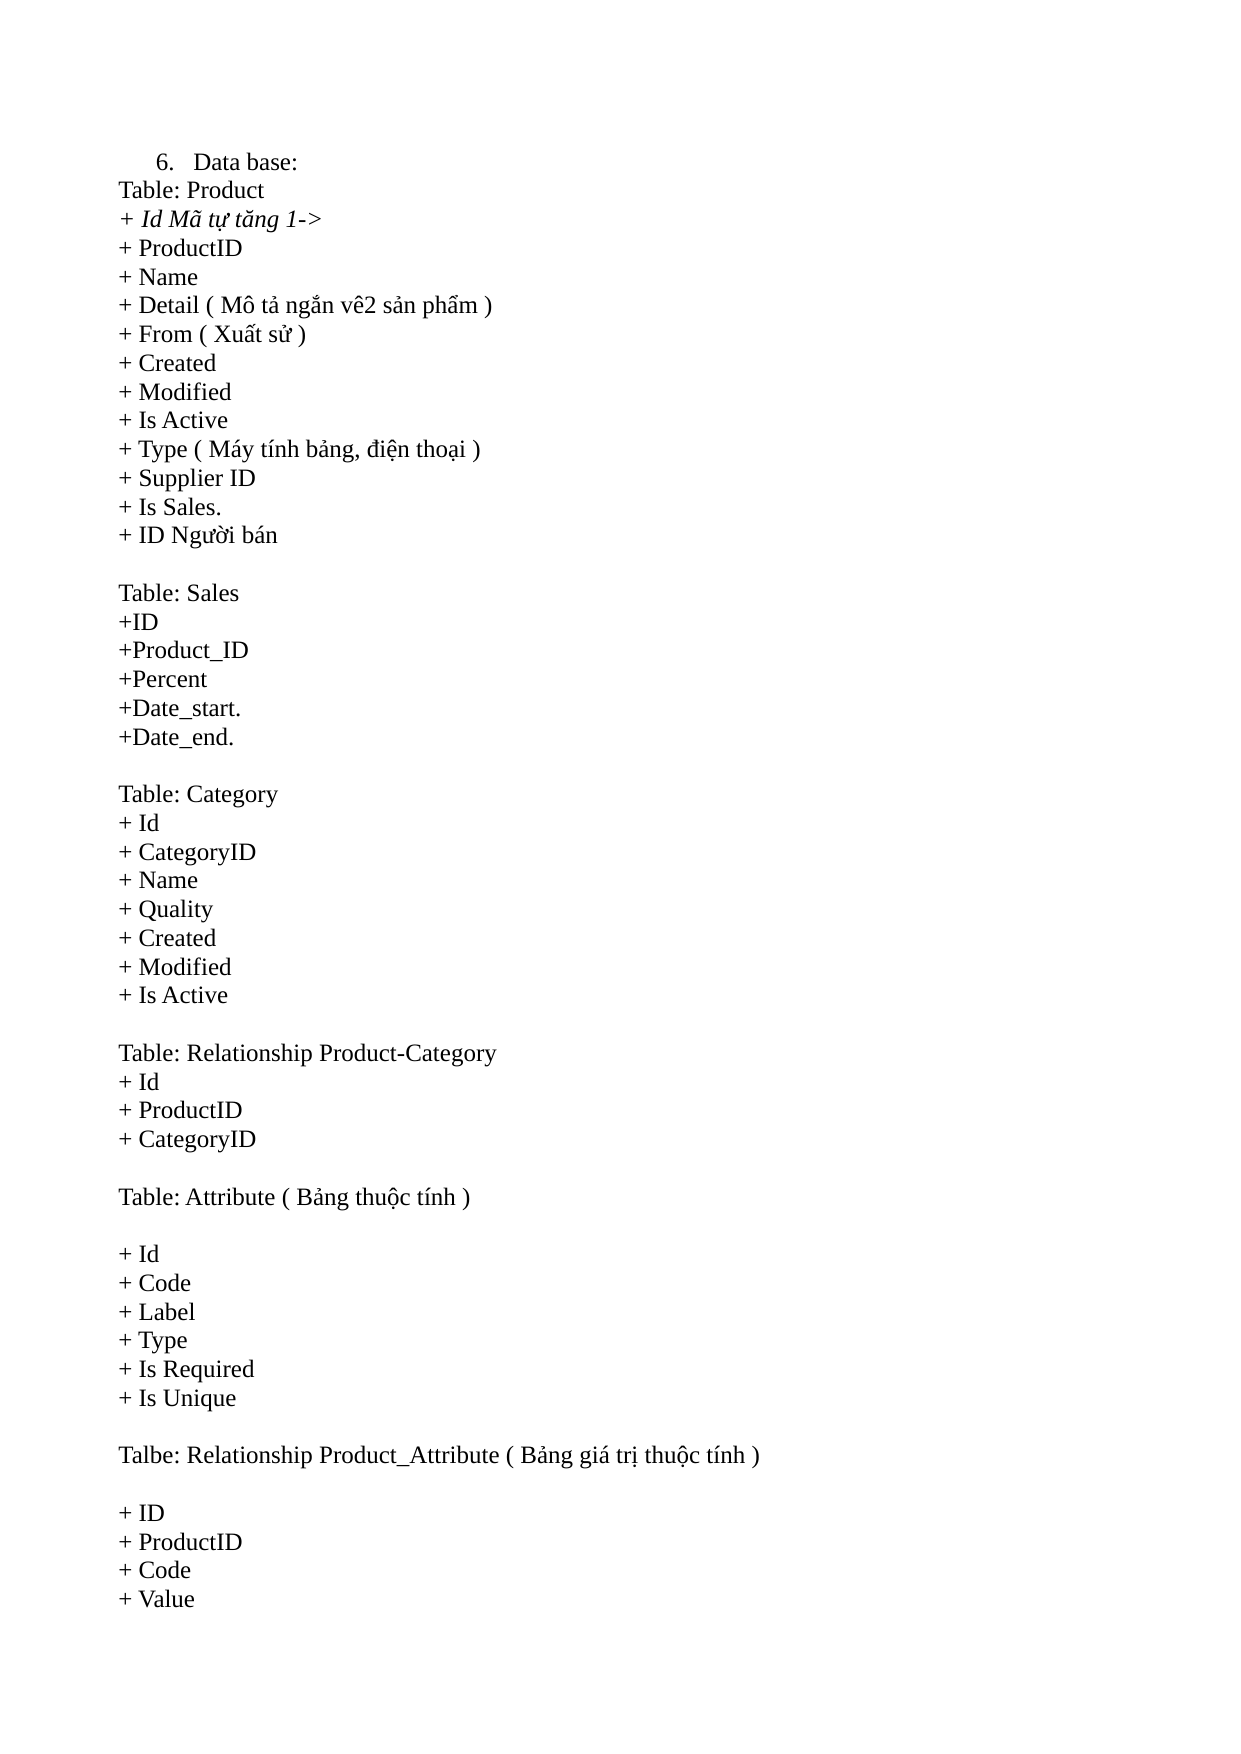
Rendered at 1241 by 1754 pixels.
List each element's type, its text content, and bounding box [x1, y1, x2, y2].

text +Date_end. [118, 722, 1122, 751]
text + ID [118, 1498, 1122, 1527]
text + Value [118, 1584, 1122, 1613]
text + Name [118, 262, 1122, 291]
text + Label [118, 1297, 1122, 1326]
text + From ( Xuất sử ) [118, 319, 1122, 348]
text + Is Active [118, 406, 1122, 434]
text + Modified [118, 377, 1122, 406]
text + Type [118, 1326, 1122, 1354]
text + CategoryID [118, 1124, 1122, 1153]
text + Id Mã tự tăng 1-> [118, 204, 1122, 233]
text + Code [118, 1556, 1122, 1584]
text Talbe: Relationship Product_Attribute ( Bảng giá trị thuộc tính ) [118, 1441, 1122, 1469]
text Table: Attribute ( Bảng thuộc tính ) [118, 1182, 1122, 1211]
text + ProductID [118, 1527, 1122, 1556]
text + ProductID [118, 233, 1122, 262]
text Table: Relationship Product-Category [118, 1038, 1122, 1067]
text + Quality [118, 894, 1122, 923]
text + ProductID [118, 1096, 1122, 1124]
text + Supplier ID [118, 463, 1122, 492]
text Table: Sales [118, 578, 1122, 607]
text +Percent [118, 664, 1122, 693]
text + Is Active [118, 981, 1122, 1009]
text + Id [118, 1067, 1122, 1096]
text + CategoryID [118, 837, 1122, 866]
text + ID Người bán [118, 521, 1122, 549]
text + Code [118, 1268, 1122, 1297]
text +Product_ID [118, 636, 1122, 664]
text + Detail ( Mô tả ngắn vê2 sản phẩm ) [118, 291, 1122, 319]
text + Is Required [118, 1354, 1122, 1383]
text + Is Unique [118, 1383, 1122, 1412]
text + Is Sales. [118, 492, 1122, 521]
text + Id [118, 808, 1122, 837]
text Table: Category [118, 779, 1122, 808]
text + Id [118, 1239, 1122, 1268]
text + Created [118, 348, 1122, 377]
list Data base: [156, 147, 1122, 176]
text Table: Product [118, 176, 1122, 204]
text + Name [118, 866, 1122, 894]
text +ID [118, 607, 1122, 636]
text + Created [118, 923, 1122, 952]
text + Type ( Máy tính bảng, điện thoại ) [118, 434, 1122, 463]
text + Modified [118, 952, 1122, 981]
text +Date_start. [118, 693, 1122, 722]
